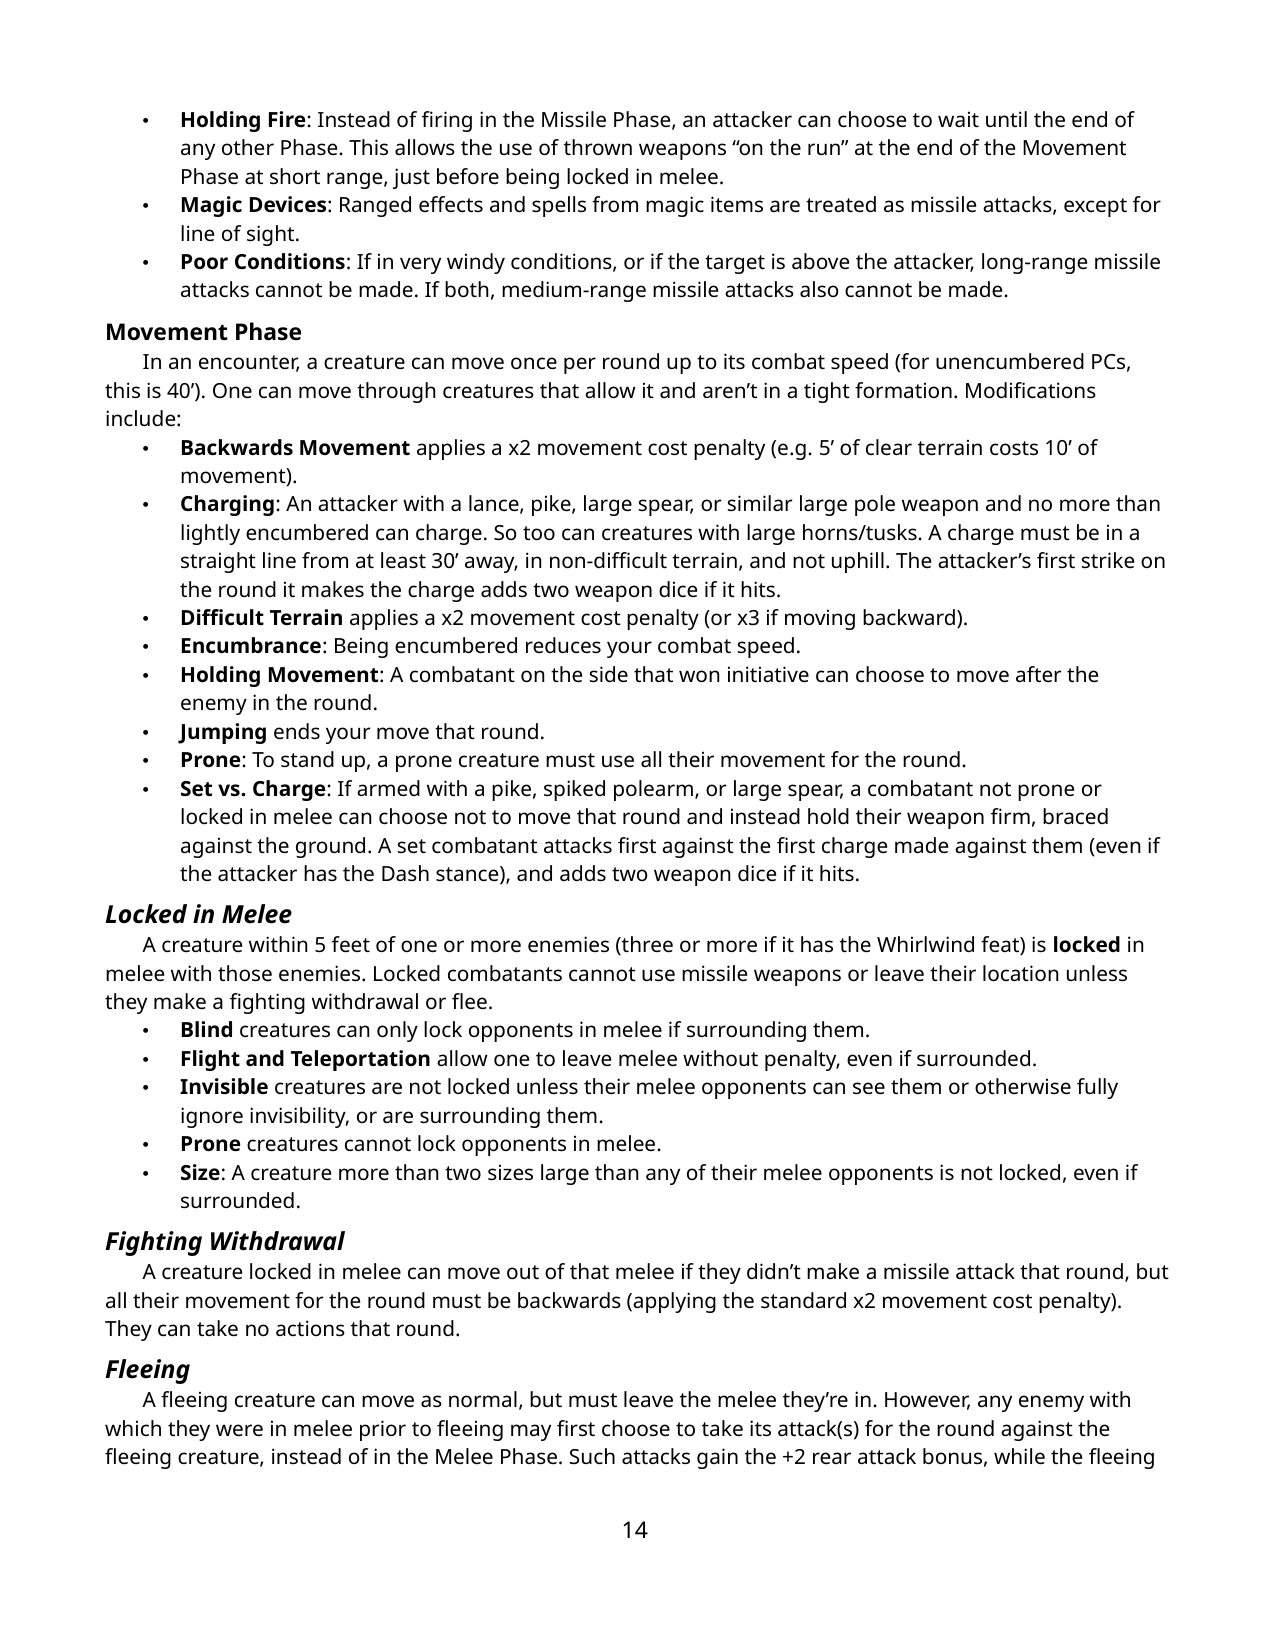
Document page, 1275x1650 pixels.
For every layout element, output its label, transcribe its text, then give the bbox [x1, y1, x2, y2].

list Set vs. Charge: If armed with a pike, spiked polearm, or large spear, a combatant not prone or locked in melee can choose not to move that round and instead hold their weapon firm, braced against the ground. A set combatant attacks first against the first charge made against them (even if the attacker has the Dash stance), and adds two weapon dice if it hits. [142, 774, 1170, 888]
list Holding Fire: Instead of firing in the Missile Phase, an attacker can choose to wait until the end of any other Phase. This allows the use of thrown weapons “on the run” at the end of the Movement Phase at short range, just before being locked in melee. [142, 105, 1170, 190]
text In an encounter, a creature can move once per round up to its combat speed (for unencumbered PCs, this is 40’). One can move through creatures that allow it and aren’t in a tight formation. Modifications include: [105, 347, 1170, 433]
list Prone creatures cannot lock opponents in melee. [142, 1129, 1170, 1158]
list Blind creatures can only lock opponents in melee if surrounding them. [142, 1016, 1170, 1044]
list Encumbrance: Being encumbered reduces your combat speed. [142, 632, 1170, 660]
list Poor Conditions: If in very windy conditions, or if the target is above the attacker, long-range missile attacks cannot be made. If both, medium-range missile attacks also cannot be made. [142, 247, 1170, 304]
list Backwards Movement applies a x2 movement cost penalty (e.g. 5’ of clear terrain costs 10’ of movement). [142, 433, 1170, 489]
subtitle Locked in Melee [105, 897, 1170, 930]
list Flight and Teleportation allow one to leave melee without penalty, even if surrounded. [142, 1044, 1170, 1072]
list Charging: An attacker with a lance, pike, large spear, or similar large pole weapon and no more than lightly encumbered can charge. So too can creatures with large horns/tusks. A charge must be in a straight line from at least 30’ away, in non-difficult terrain, and not uphill. The attacker’s first strike on the round it makes the charge adds two weapon dice if it hits. [142, 489, 1170, 603]
text A creature within 5 feet of one or more enemies (three or more if it has the Whirlwind feat) is locked in melee with those enemies. Locked combatants cannot use missile weapons or leave their location unless they make a fighting withdrawal or flee. [105, 930, 1170, 1016]
subtitle Movement Phase [105, 316, 1170, 347]
list Size: A creature more than two sizes large than any of their melee opponents is not locked, even if surrounded. [142, 1158, 1170, 1215]
text A fleeing creature can move as normal, but must leave the melee they’re in. However, any enemy with which they were in melee prior to fleeing may first choose to take its attack(s) for the round against the fleeing creature, instead of in the Melee Phase. Such attacks gain the +2 rear attack bonus, while the fleeing [105, 1385, 1170, 1471]
list Magic Devices: Ranged effects and spells from magic items are treated as missile attacks, except for line of sight. [142, 190, 1170, 247]
subtitle Fleeing [105, 1352, 1170, 1385]
list Prone: To stand up, a prone creature must use all their movement for the round. [142, 745, 1170, 774]
text A creature locked in melee can move out of that melee if they didn’t make a missile attack that round, but all their movement for the round must be backwards (applying the standard x2 movement cost penalty). They can take no actions that round. [105, 1257, 1170, 1343]
list Holding Movement: A combatant on the side that won initiative can choose to move after the enemy in the round. [142, 660, 1170, 717]
subtitle Fighting Withdrawal [105, 1224, 1170, 1257]
list Invisible creatures are not locked unless their melee opponents can see them or otherwise fully ignore invisibility, or are surrounding them. [142, 1072, 1170, 1129]
list Difficult Terrain applies a x2 movement cost penalty (or x3 if moving backward). [142, 603, 1170, 632]
list Jumping ends your move that round. [142, 717, 1170, 745]
